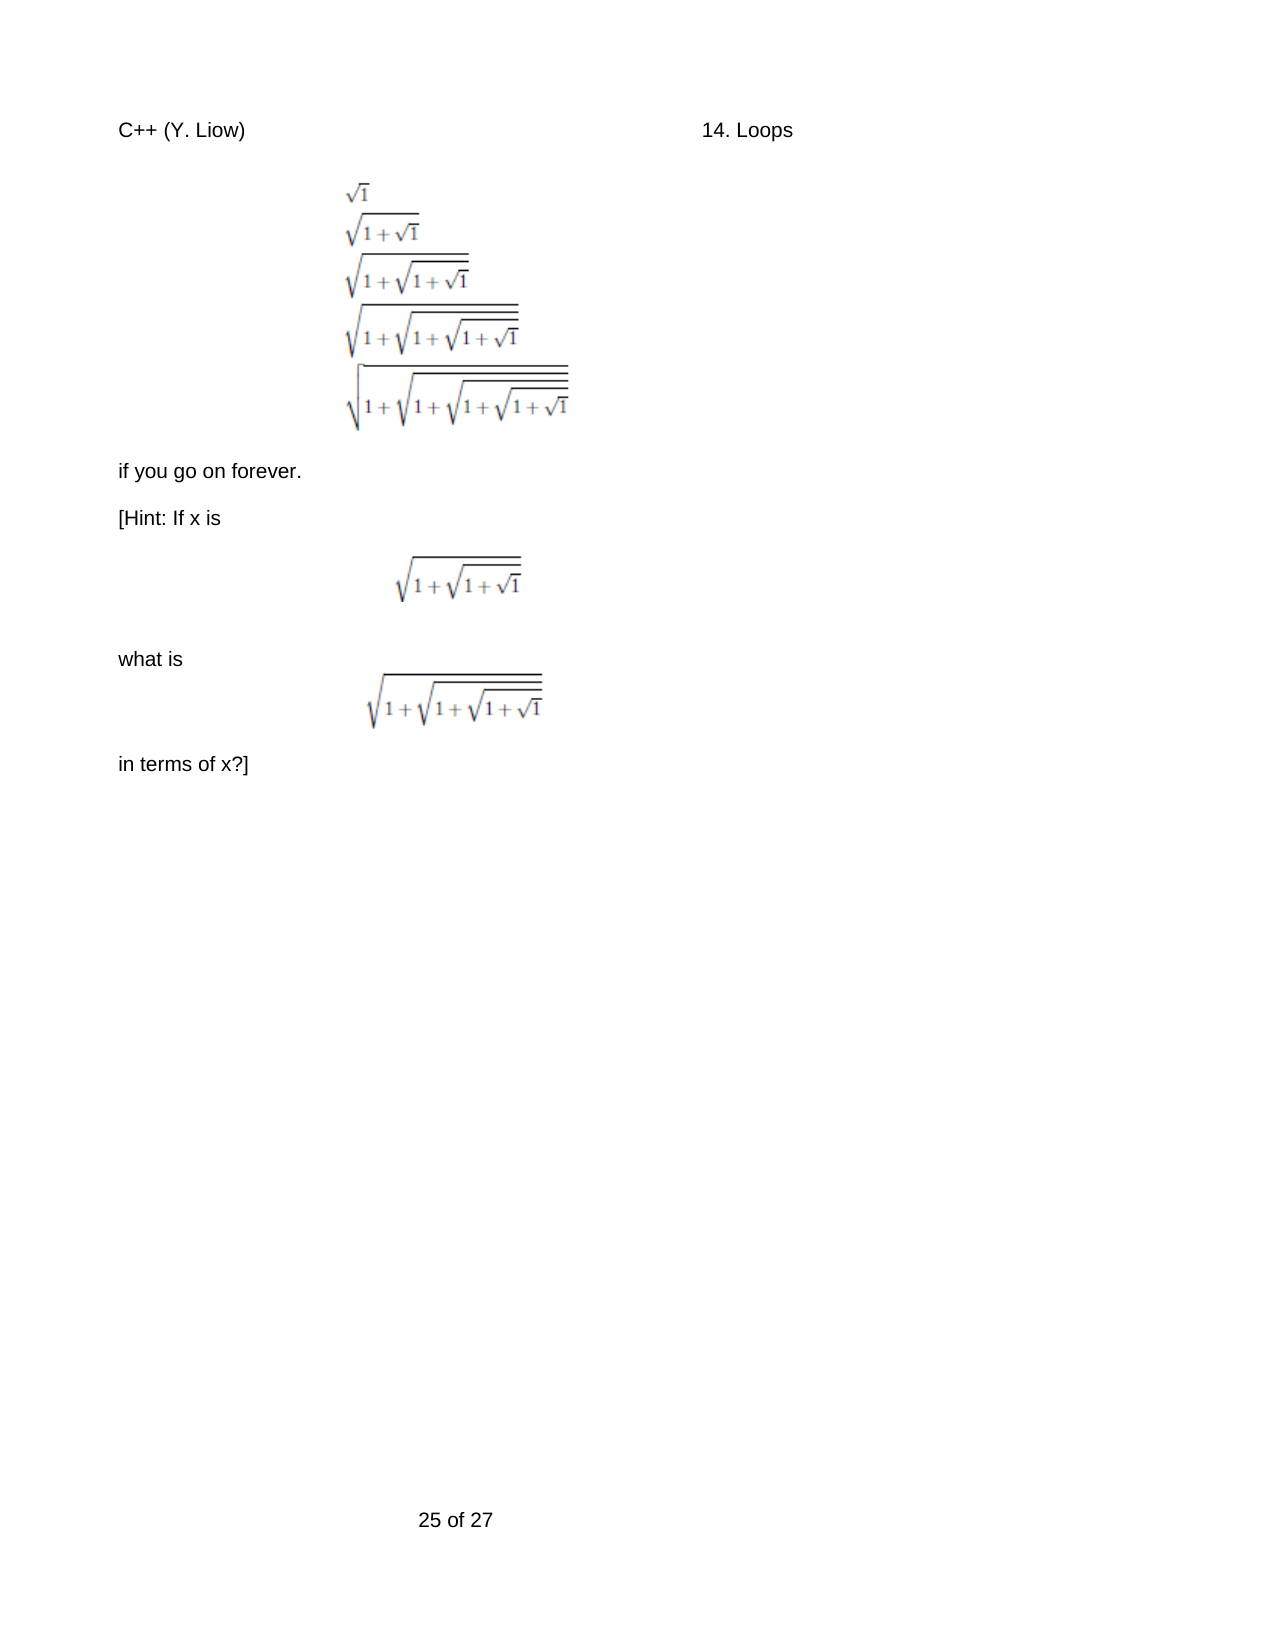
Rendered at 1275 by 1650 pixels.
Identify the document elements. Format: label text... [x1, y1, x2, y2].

text what is [118, 648, 793, 671]
text in terms of x?] [118, 752, 793, 775]
text if you go on forever. [118, 460, 793, 483]
text [Hint: If x is [118, 506, 793, 529]
